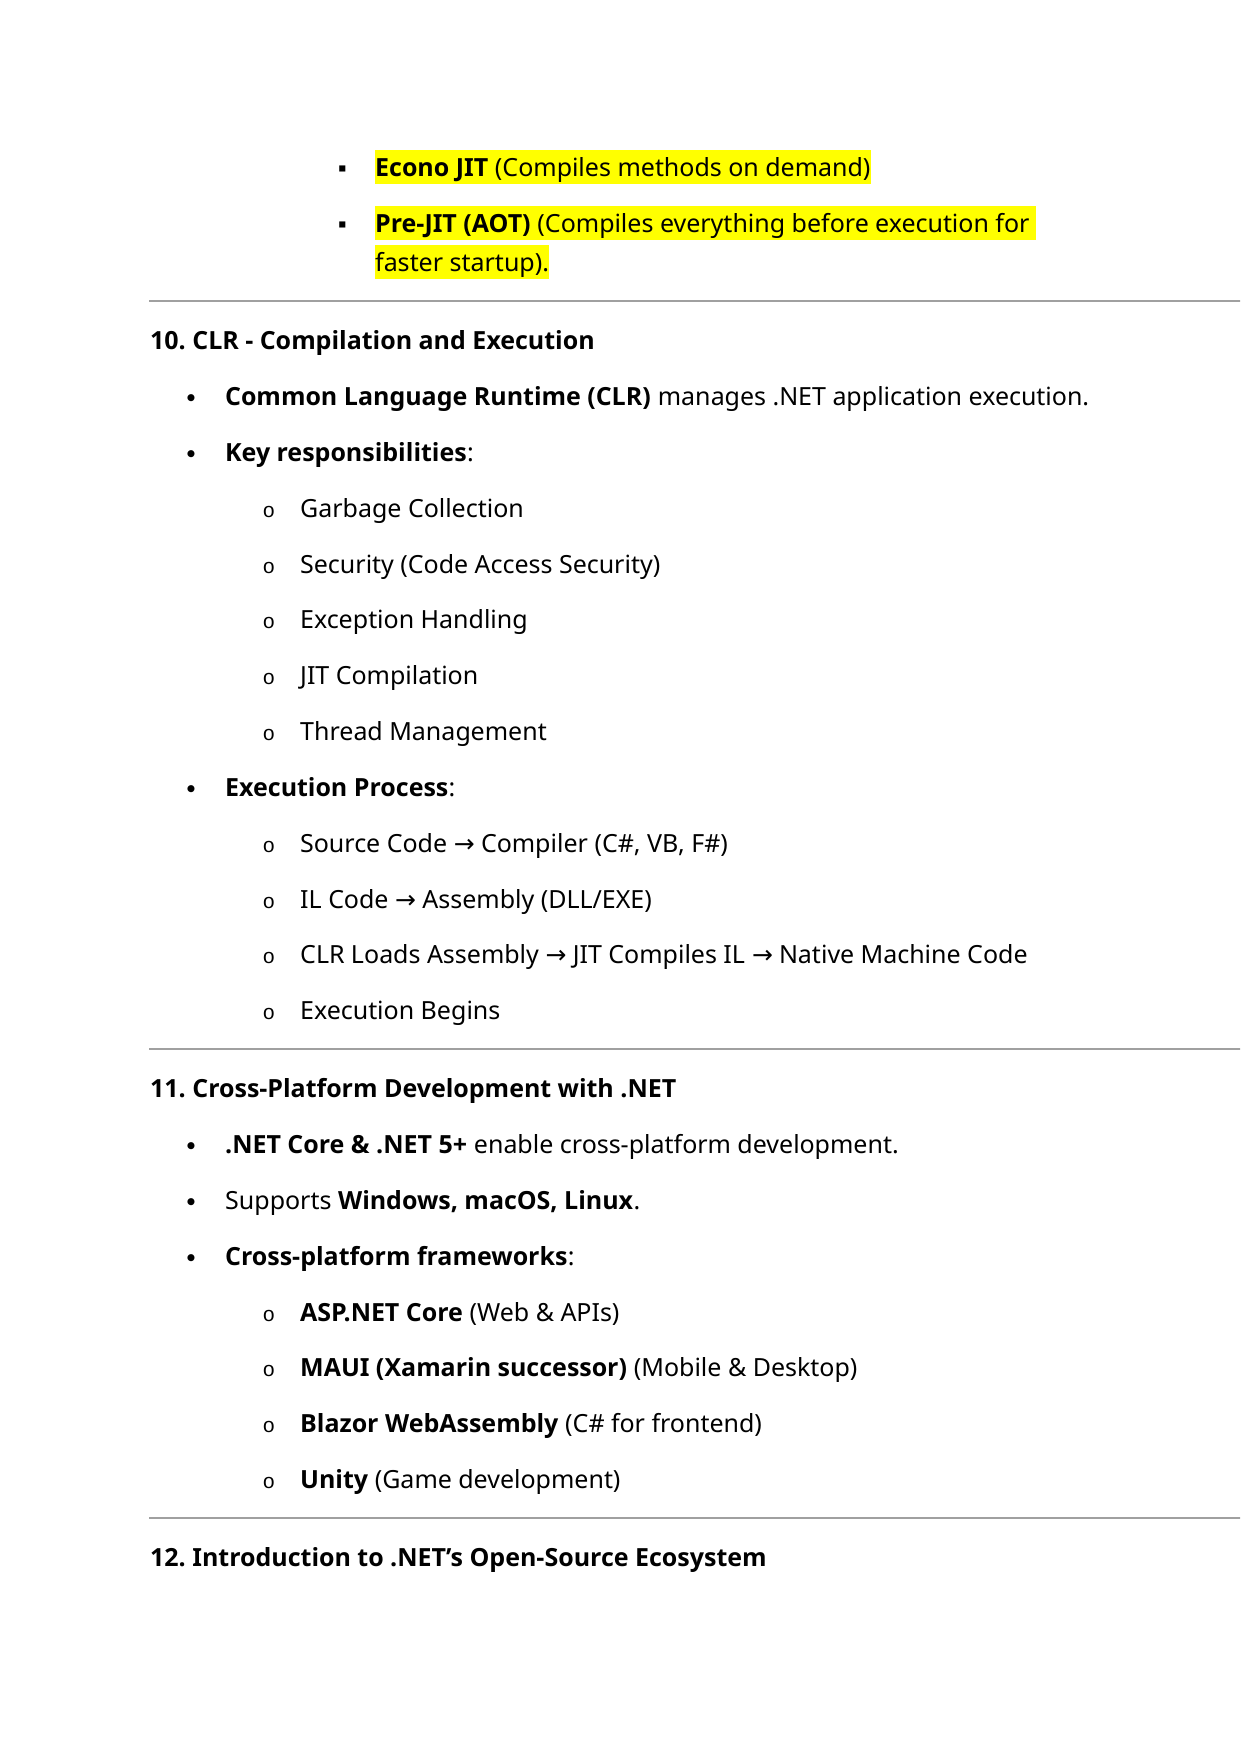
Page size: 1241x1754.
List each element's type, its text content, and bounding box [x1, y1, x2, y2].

list Cross-platform frameworks: [187, 1238, 1090, 1272]
list Pre-JIT (AOT) (Compiles everything before execution for faster startup). [337, 206, 1090, 279]
list Thread Management [262, 714, 1090, 748]
list Econo JIT (Compiles methods on demand) [337, 150, 1090, 184]
text 11. Cross-Platform Development with .NET [150, 1071, 1090, 1105]
list Key responsibilities: [187, 434, 1090, 469]
list Supports Windows, macOS, Linux. [187, 1182, 1090, 1217]
list IL Code → Assembly (DLL/EXE) [262, 881, 1090, 915]
list .NET Core & .NET 5+ enable cross-platform development. [187, 1127, 1090, 1161]
list Exception Handling [262, 602, 1090, 636]
list Security (Code Access Security) [262, 546, 1090, 580]
list Garbage Collection [262, 490, 1090, 524]
list Source Code → Compiler (C#, VB, F#) [262, 825, 1090, 859]
list Execution Begins [262, 993, 1090, 1027]
list Unity (Game development) [262, 1462, 1090, 1496]
text 10. CLR - Compilation and Execution [150, 323, 1090, 357]
list MAUI (Xamarin successor) (Mobile & Desktop) [262, 1350, 1090, 1384]
list ASP.NET Core (Web & APIs) [262, 1294, 1090, 1328]
list JIT Compilation [262, 658, 1090, 692]
list CLR Loads Assembly → JIT Compiles IL → Native Machine Code [262, 937, 1090, 971]
text 12. Introduction to .NET’s Open-Source Ecosystem [150, 1539, 1090, 1574]
list Blazor WebAssembly (C# for frontend) [262, 1406, 1090, 1440]
list Execution Process: [187, 769, 1090, 804]
list Common Language Runtime (CLR) manages .NET application execution. [187, 379, 1090, 413]
